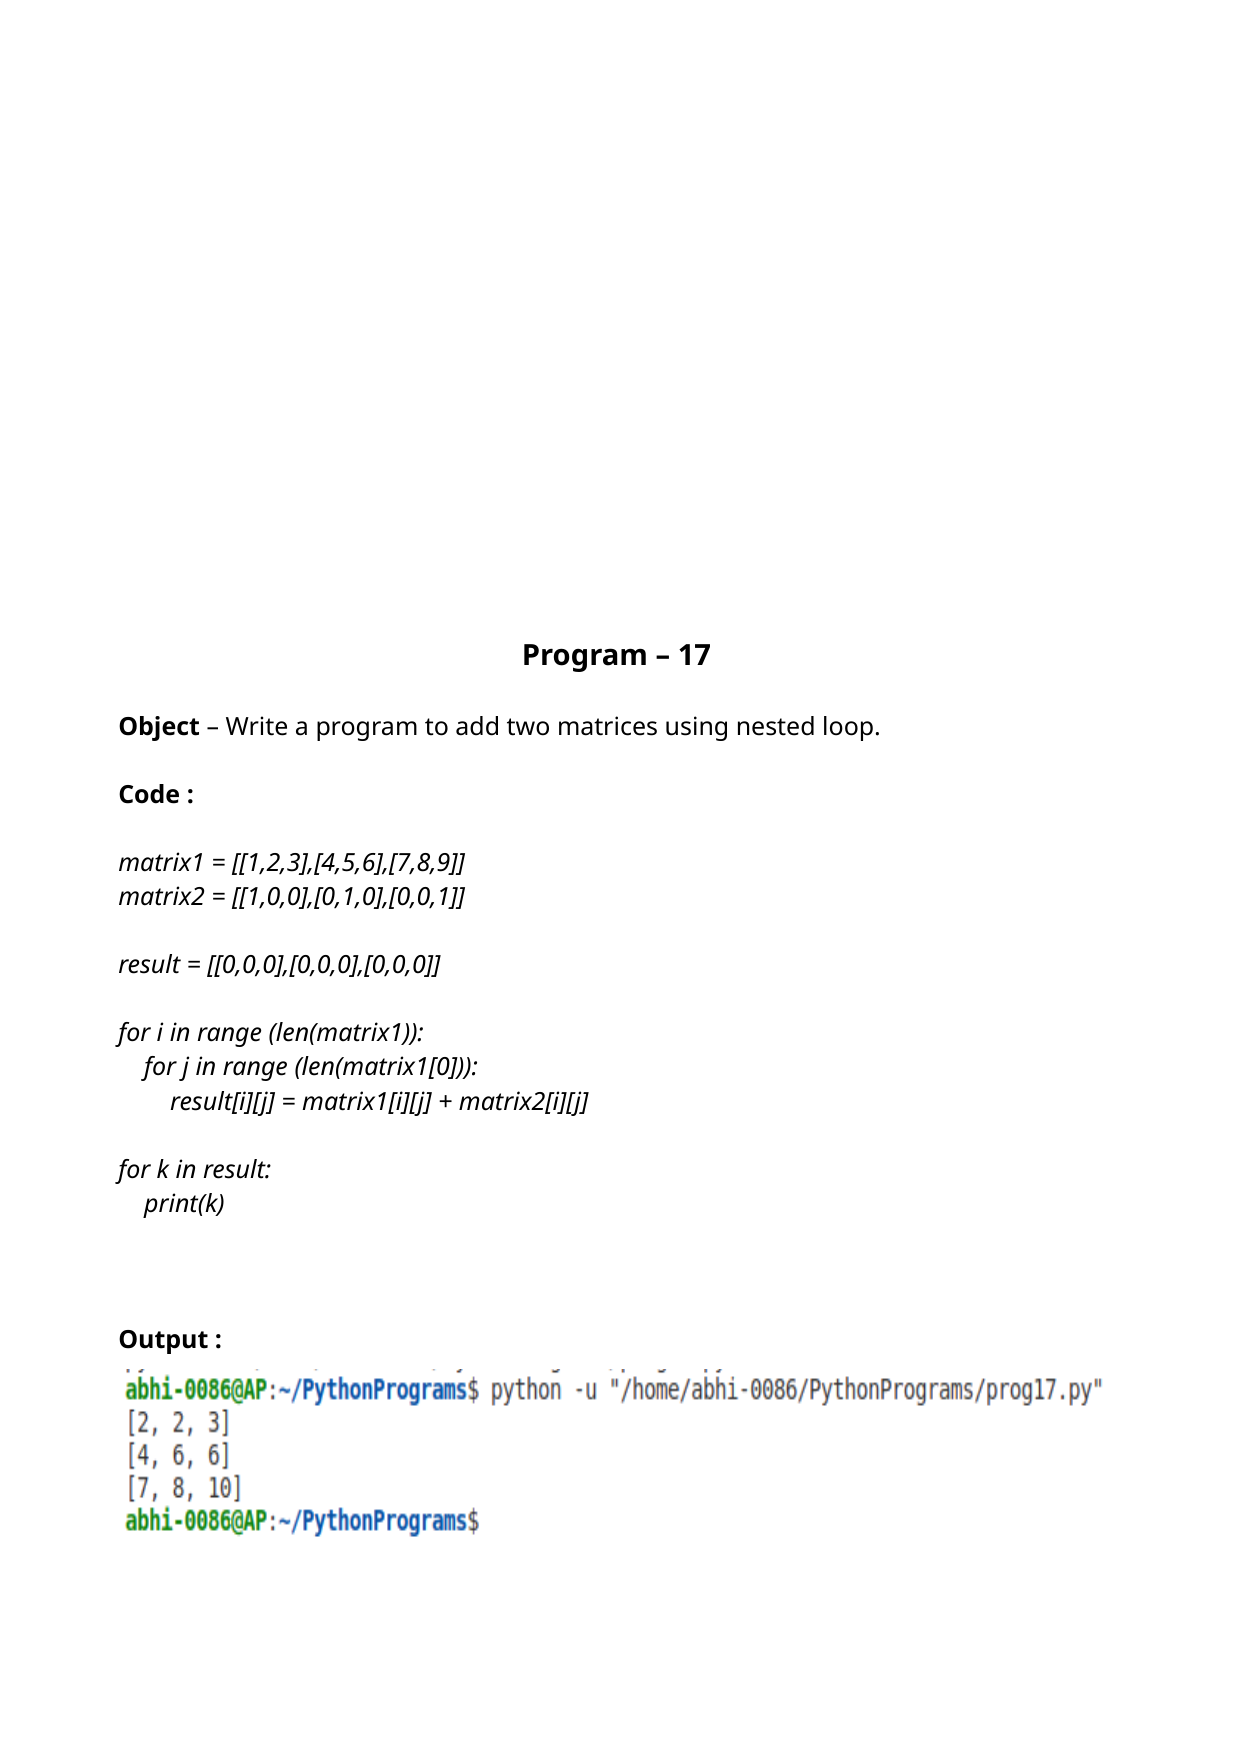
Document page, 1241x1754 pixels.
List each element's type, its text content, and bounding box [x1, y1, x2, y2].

text result = [[0,0,0],[0,0,0],[0,0,0]] [118, 947, 1122, 981]
text result[i][j] = matrix1[i][j] + matrix2[i][j] [118, 1083, 1122, 1117]
picture [118, 1369, 1123, 1623]
text Program – 17 [118, 635, 1122, 674]
text print(k) [118, 1185, 1122, 1219]
text Output : [118, 1322, 1122, 1356]
text Code : [118, 777, 1122, 811]
text Object – Write a program to add two matrices using nested loop. [118, 708, 1122, 742]
text matrix1 = [[1,2,3],[4,5,6],[7,8,9]] [118, 845, 1122, 879]
text for k in result: [118, 1151, 1122, 1185]
text matrix2 = [[1,0,0],[0,1,0],[0,0,1]] [118, 879, 1122, 913]
text for j in range (len(matrix1[0])): [118, 1049, 1122, 1083]
text for i in range (len(matrix1)): [118, 1015, 1122, 1049]
